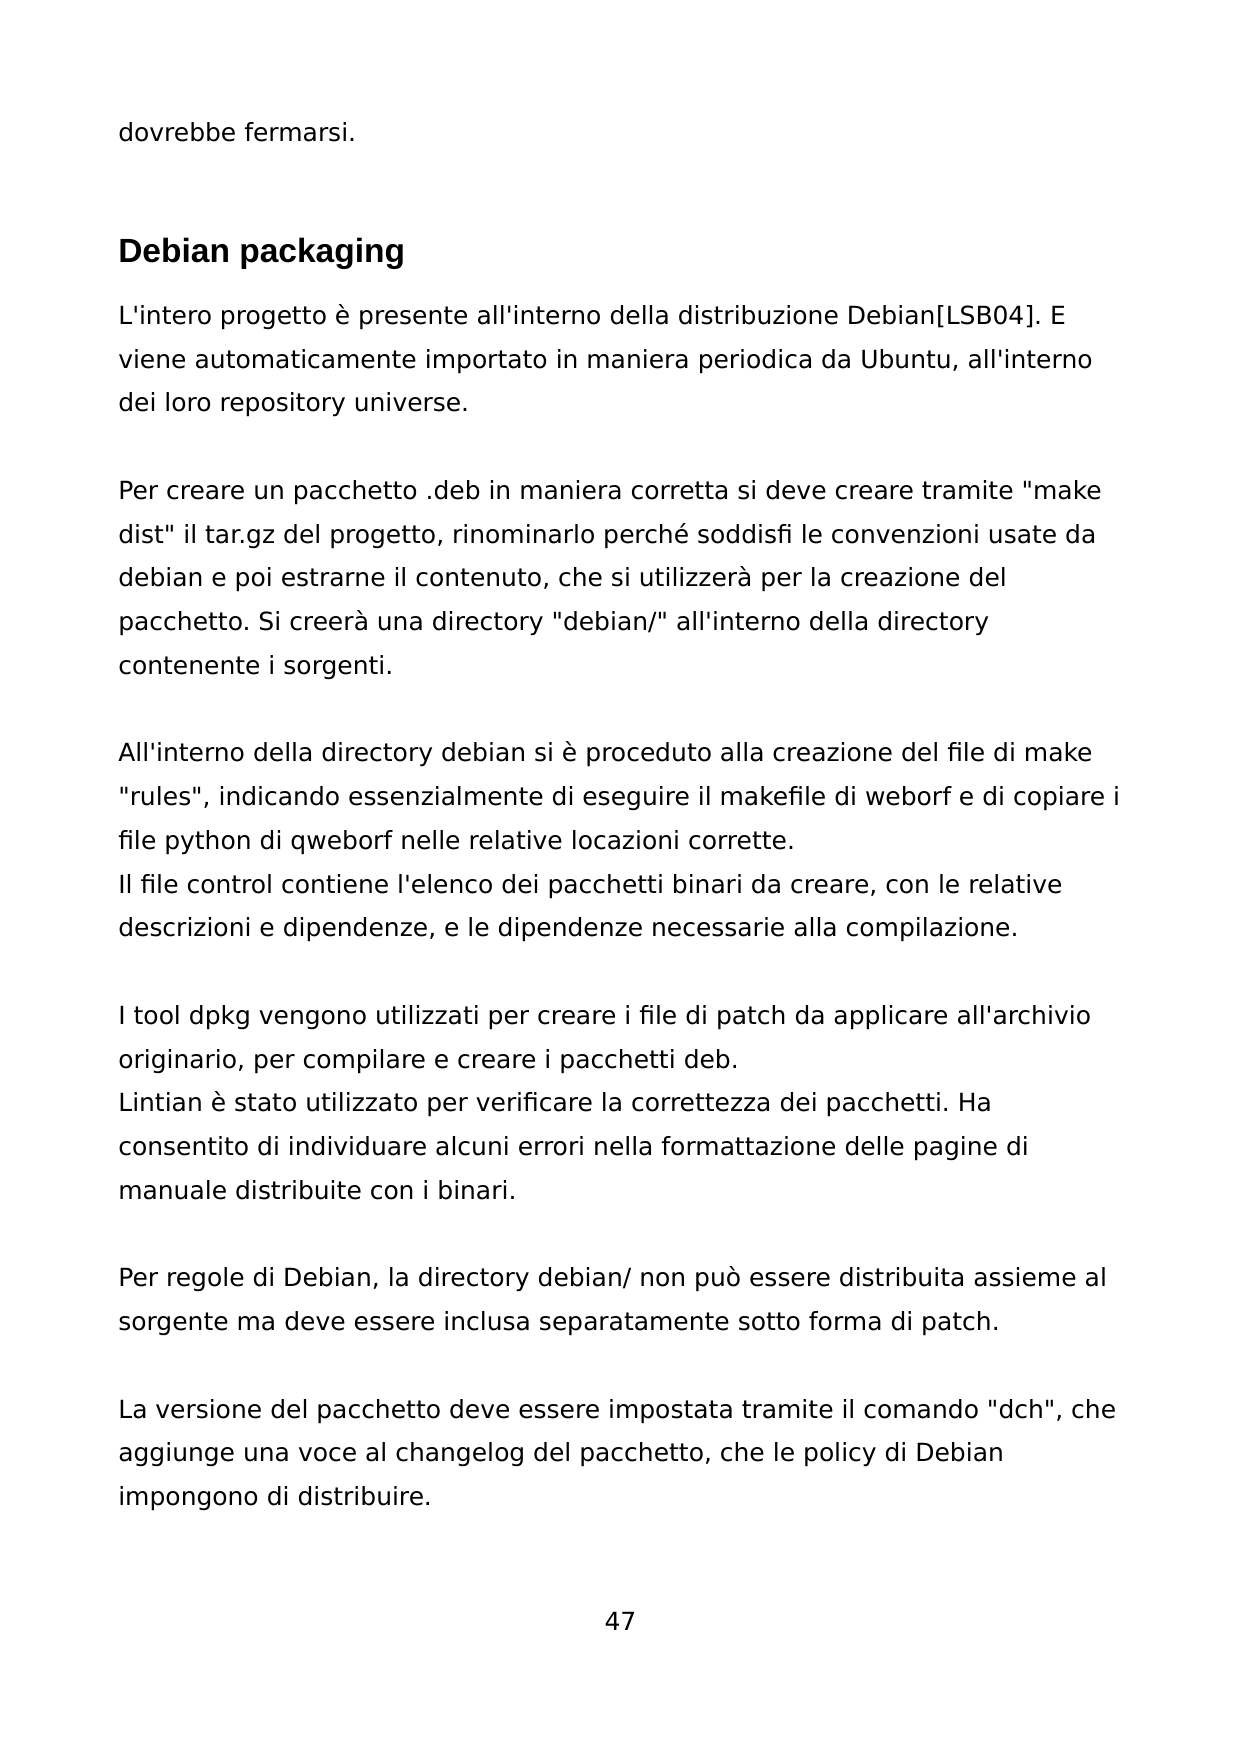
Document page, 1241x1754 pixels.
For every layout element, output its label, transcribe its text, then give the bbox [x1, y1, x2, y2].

subtitle Debian packaging [118, 231, 1122, 269]
text Lintian è stato utilizzato per verificare la correttezza dei pacchetti. Ha consentito di individuare alcuni errori nella formattazione delle pagine di manuale distribuite con i binari. [118, 1088, 1122, 1205]
text Il file control contiene l'elenco dei pacchetti binari da creare, con le relative descrizioni e dipendenze, e le dipendenze necessarie alla compilazione. [118, 870, 1122, 943]
text All'interno della directory debian si è proceduto alla creazione del file di make "rules", indicando essenzialmente di eseguire il makefile di weborf e di copiare i file python di qweborf nelle relative locazioni corrette. [118, 738, 1122, 855]
text Per regole di Debian, la directory debian/ non può essere distribuita assieme al sorgente ma deve essere inclusa separatamente sotto forma di patch. [118, 1263, 1122, 1336]
text dovrebbe fermarsi. [118, 118, 1122, 147]
text Per creare un pacchetto .deb in maniera corretta si deve creare tramite "make dist" il tar.gz del progetto, rinominarlo perché soddisfi le convenzioni usate da debian e poi estrarne il contenuto, che si utilizzerà per la creazione del pacchetto. Si creerà una directory "debian/" all'interno della directory contenente i sorgenti. [118, 476, 1122, 680]
text La versione del pacchetto deve essere impostata tramite il comando "dch", che aggiunge una voce al changelog del pacchetto, che le policy di Debian impongono di distribuire. [118, 1395, 1122, 1511]
text I tool dpkg vengono utilizzati per creare i file di patch da applicare all'archivio originario, per compilare e creare i pacchetti deb. [118, 1001, 1122, 1074]
text L'intero progetto è presente all'interno della distribuzione Debian[LSB04]. E viene automaticamente importato in maniera periodica da Ubuntu, all'interno dei loro repository universe. [118, 301, 1122, 418]
